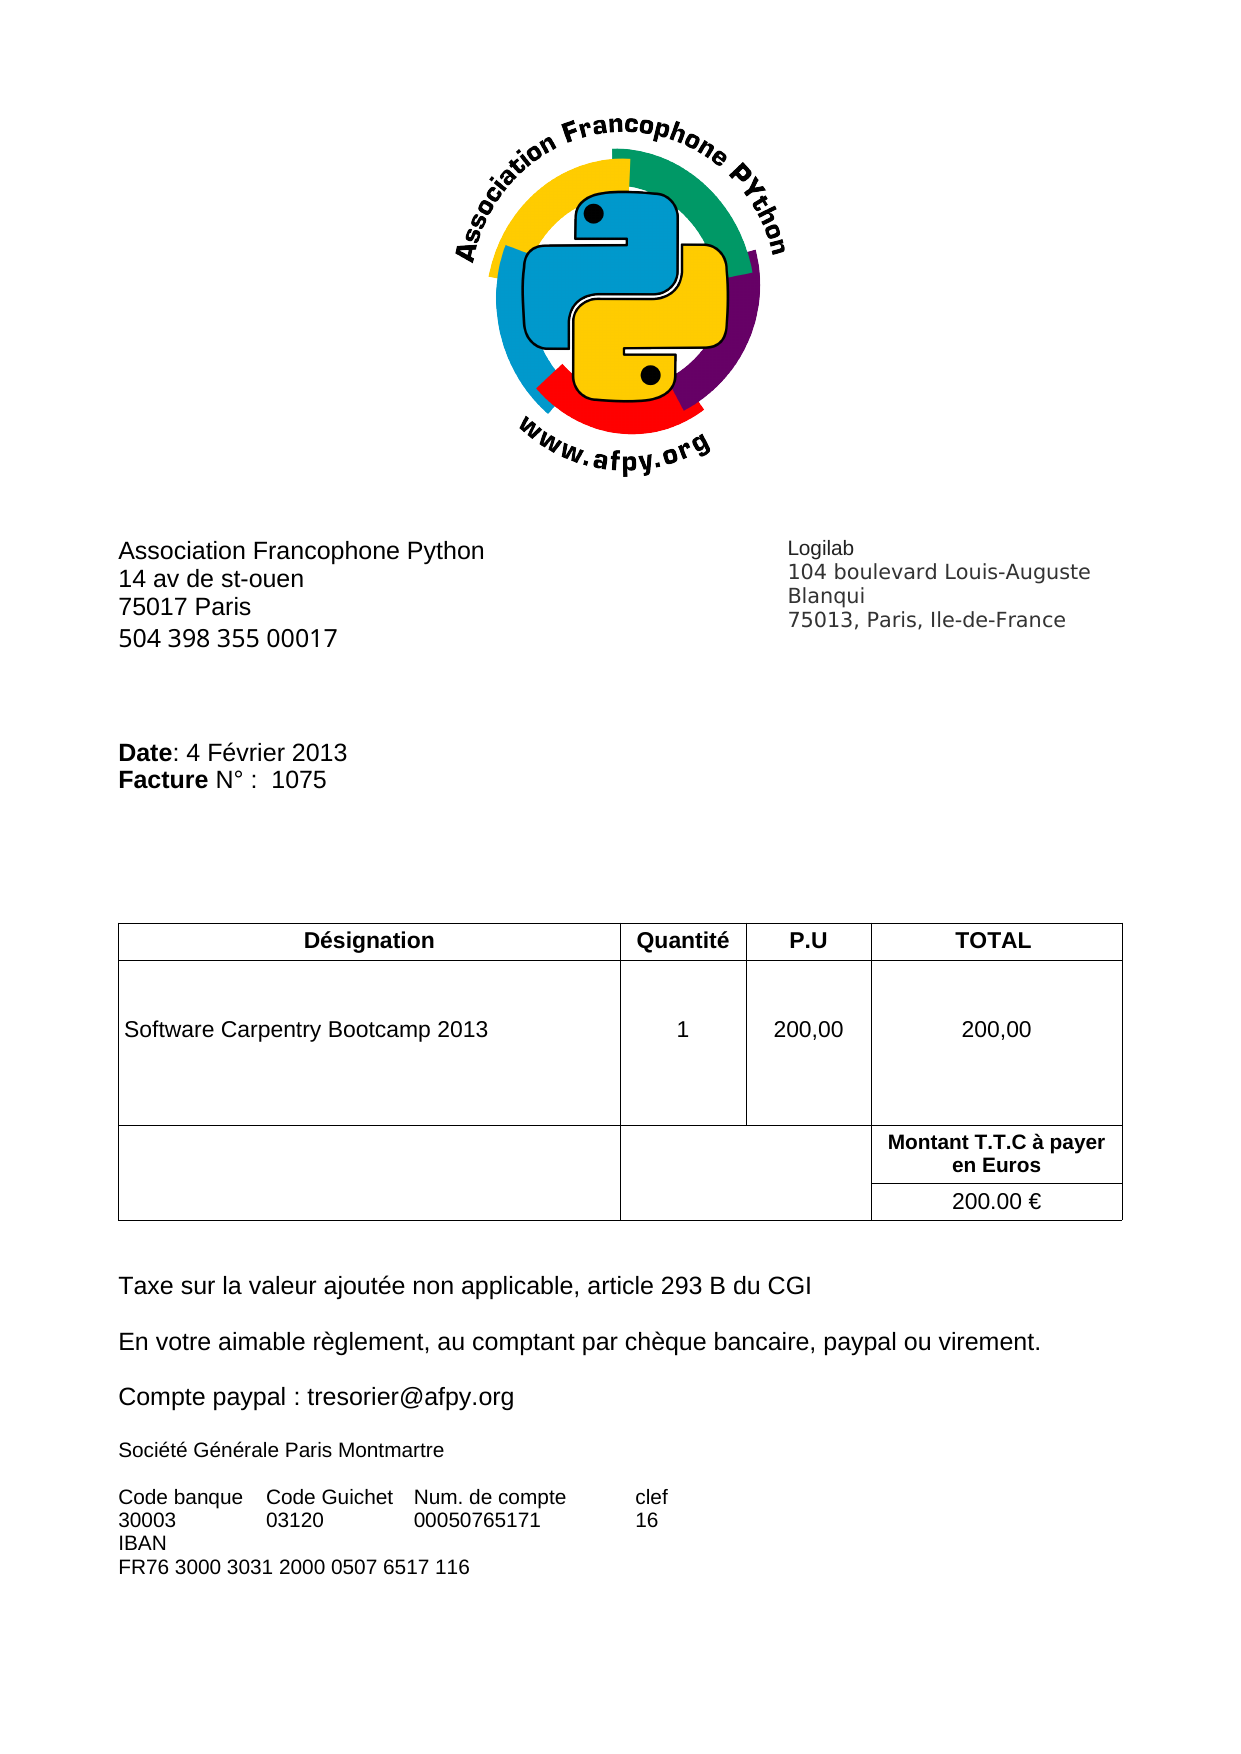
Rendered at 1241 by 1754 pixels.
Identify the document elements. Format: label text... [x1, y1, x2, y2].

table_header Logilab 104 boulevard Louis-Auguste Blanqui 75013, Paris, Ile-de-France [787, 537, 1122, 655]
text Code banque Code Guichet Num. de compte clef [118, 1486, 1122, 1509]
text Date: 4 Février 2013 [118, 738, 1122, 766]
table_header Désignation [119, 924, 620, 959]
table_header TOTAL [872, 924, 1122, 959]
table_header Association Francophone Python 14 av de st-ouen 75017 Paris 504 398 355 00017 [118, 537, 535, 655]
table_header Quantité [621, 924, 746, 959]
text 30003 03120 00050765171 16 [118, 1509, 1122, 1532]
picture [455, 118, 785, 477]
table_header Montant T.T.C à payer en Euros [872, 1126, 1122, 1183]
text Taxe sur la valeur ajoutée non applicable, article 293 B du CGI [118, 1272, 1122, 1299]
table_header P.U [747, 924, 871, 959]
table_header [535, 537, 787, 655]
table_header [621, 1126, 871, 1220]
text Compte paypal : tresorier@afpy.org [118, 1383, 1122, 1411]
table_cell 200.00 € [872, 1184, 1122, 1220]
text Société Générale Paris Montmartre [118, 1439, 1122, 1462]
text IBAN [118, 1532, 1122, 1555]
text FR76 3000 3031 2000 0507 6517 116 [118, 1555, 1122, 1578]
text En votre aimable règlement, au comptant par chèque bancaire, paypal ou virement. [118, 1327, 1122, 1355]
table_cell 1 [621, 961, 746, 1125]
table_cell 200,00 [872, 961, 1122, 1125]
table_header [119, 1126, 620, 1220]
text Facture N° : 1075 [118, 766, 1122, 794]
table_cell Software Carpentry Bootcamp 2013 [119, 961, 620, 1125]
table_cell 200,00 [747, 961, 871, 1125]
